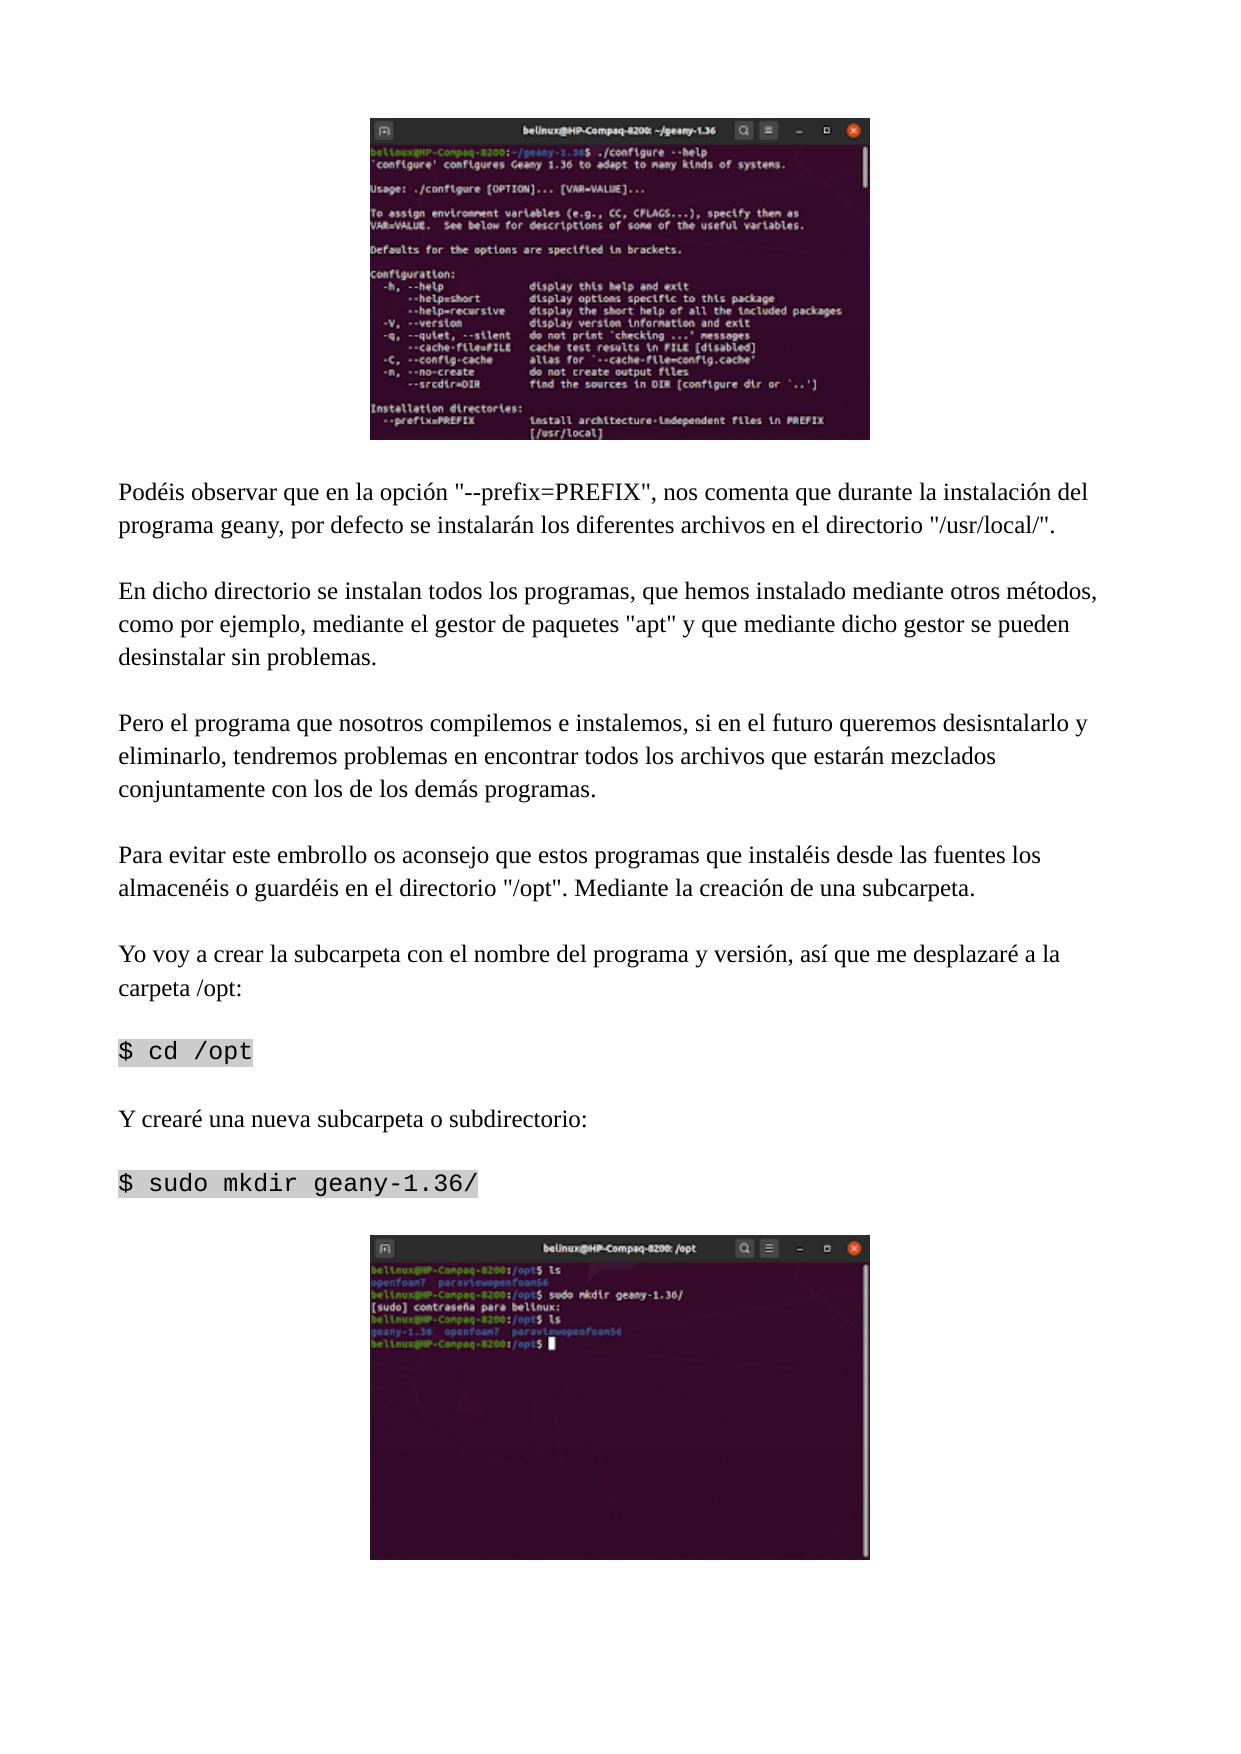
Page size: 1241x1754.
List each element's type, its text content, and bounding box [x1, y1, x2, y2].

picture [370, 118, 870, 440]
text Yo voy a crear la subcarpeta con el nombre del programa y versión, así que me desplazaré a la carpeta /opt: [118, 939, 1122, 1001]
text $ cd /opt [118, 1039, 1122, 1067]
text Y crearé una nueva subcarpeta o subdirectorio: [118, 1104, 1122, 1133]
text Para evitar este embrollo os aconsejo que estos programas que instaléis desde las fuentes los almacenéis o guardéis en el directorio "/opt". Mediante la creación de una subcarpeta. [118, 841, 1122, 902]
text Podéis observar que en la opción "--prefix=PREFIX", nos comenta que durante la instalación del programa geany, por defecto se instalarán los diferentes archivos en el directorio "/usr/local/". [118, 477, 1122, 539]
text $ sudo mkdir geany-1.36/ [118, 1170, 1122, 1198]
picture [370, 1235, 870, 1560]
text En dicho directorio se instalan todos los programas, que hemos instalado mediante otros métodos, como por ejemplo, mediante el gestor de paquetes "apt" y que mediante dicho gestor se pueden desinstalar sin problemas. [118, 576, 1122, 671]
text Pero el programa que nosotros compilemos e instalemos, si en el futuro queremos desisntalarlo y eliminarlo, tendremos problemas en encontrar todos los archivos que estarán mezclados conjuntamente con los de los demás programas. [118, 708, 1122, 803]
